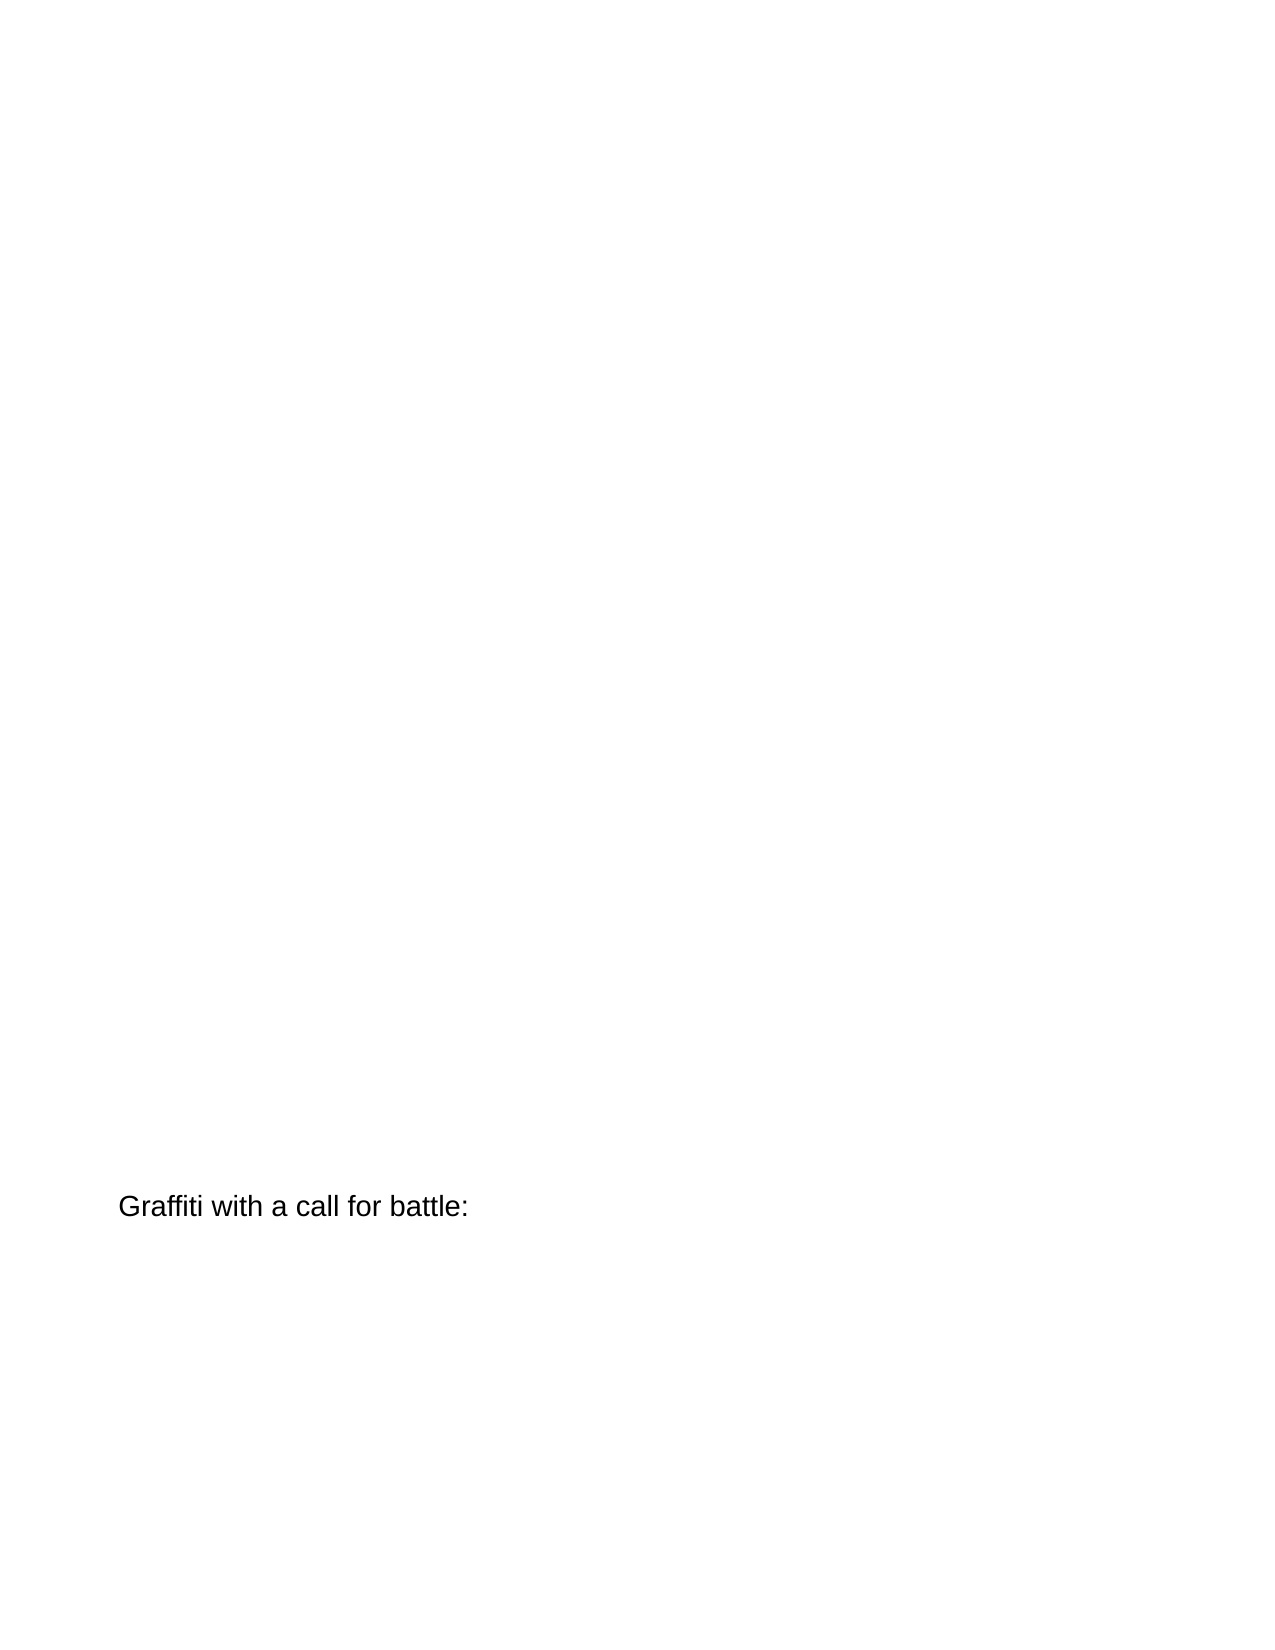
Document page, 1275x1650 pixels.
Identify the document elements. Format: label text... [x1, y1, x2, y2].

text Graffiti with a call for battle: [118, 118, 1157, 1223]
